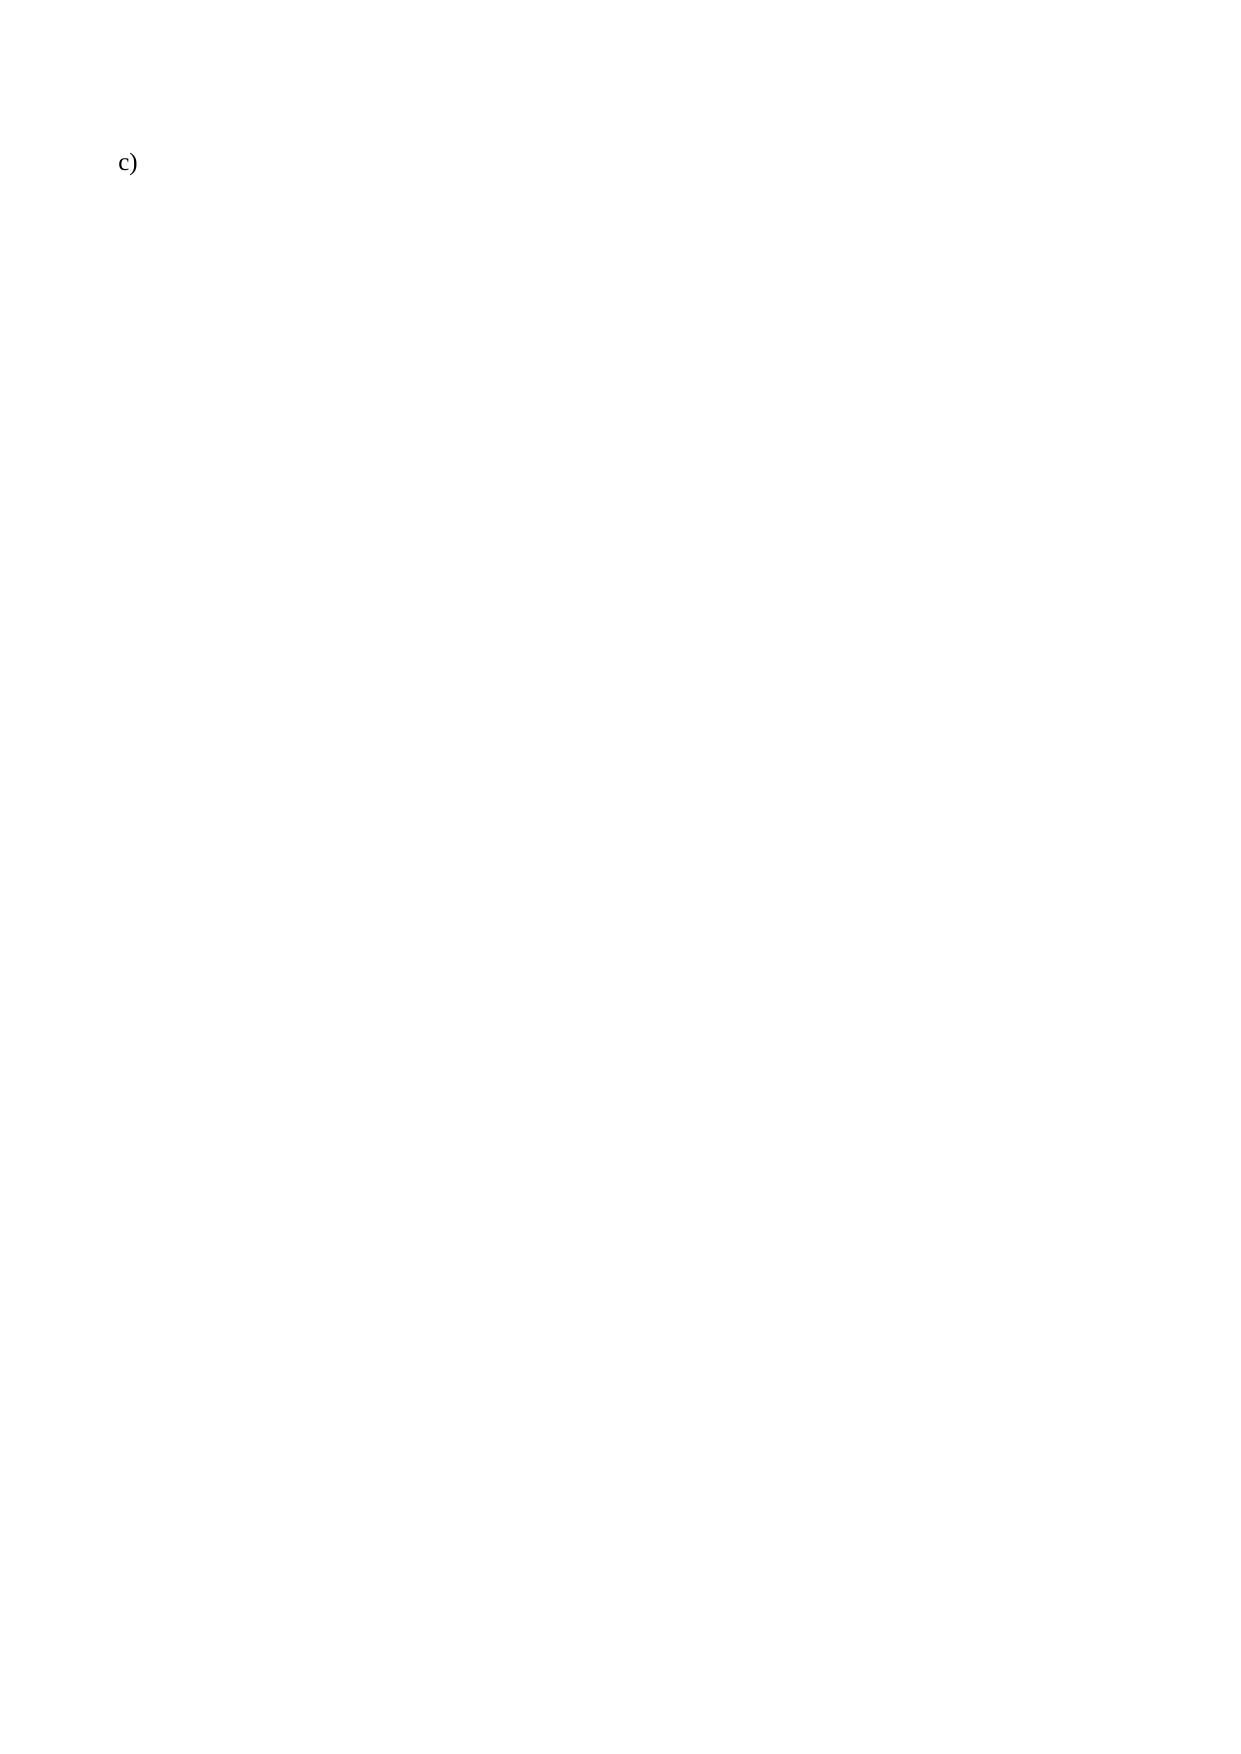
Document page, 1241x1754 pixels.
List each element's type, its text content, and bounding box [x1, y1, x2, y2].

text c) [118, 147, 1122, 176]
